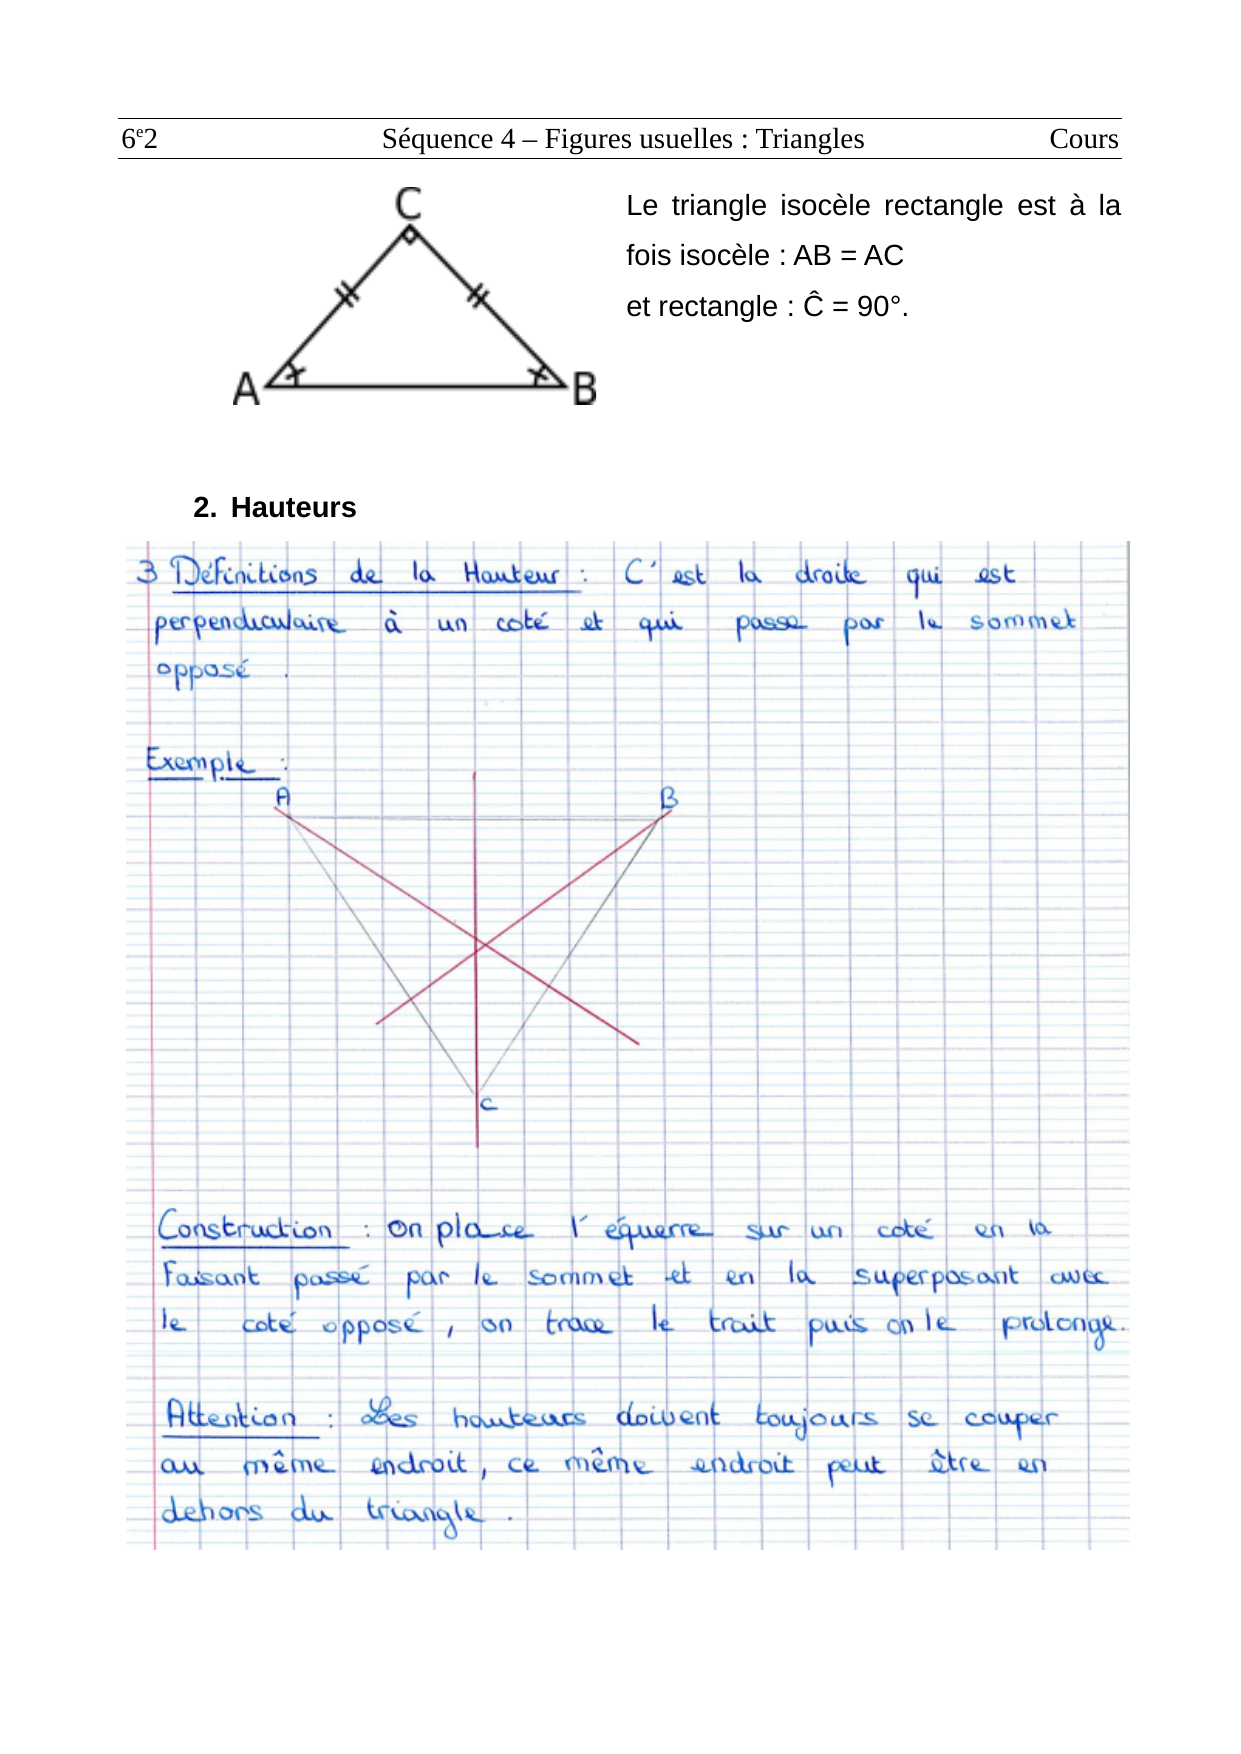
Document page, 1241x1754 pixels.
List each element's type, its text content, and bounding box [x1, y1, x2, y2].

text [118, 188, 233, 272]
picture [233, 187, 597, 405]
text et rectangle : Ĉ = 90°. [626, 288, 1122, 322]
picture [126, 541, 1130, 1550]
text [118, 288, 233, 322]
list Hauteurs [193, 490, 1122, 523]
text Le triangle isocèle rectangle est à la fois isocèle : AB = AC [597, 188, 1122, 404]
